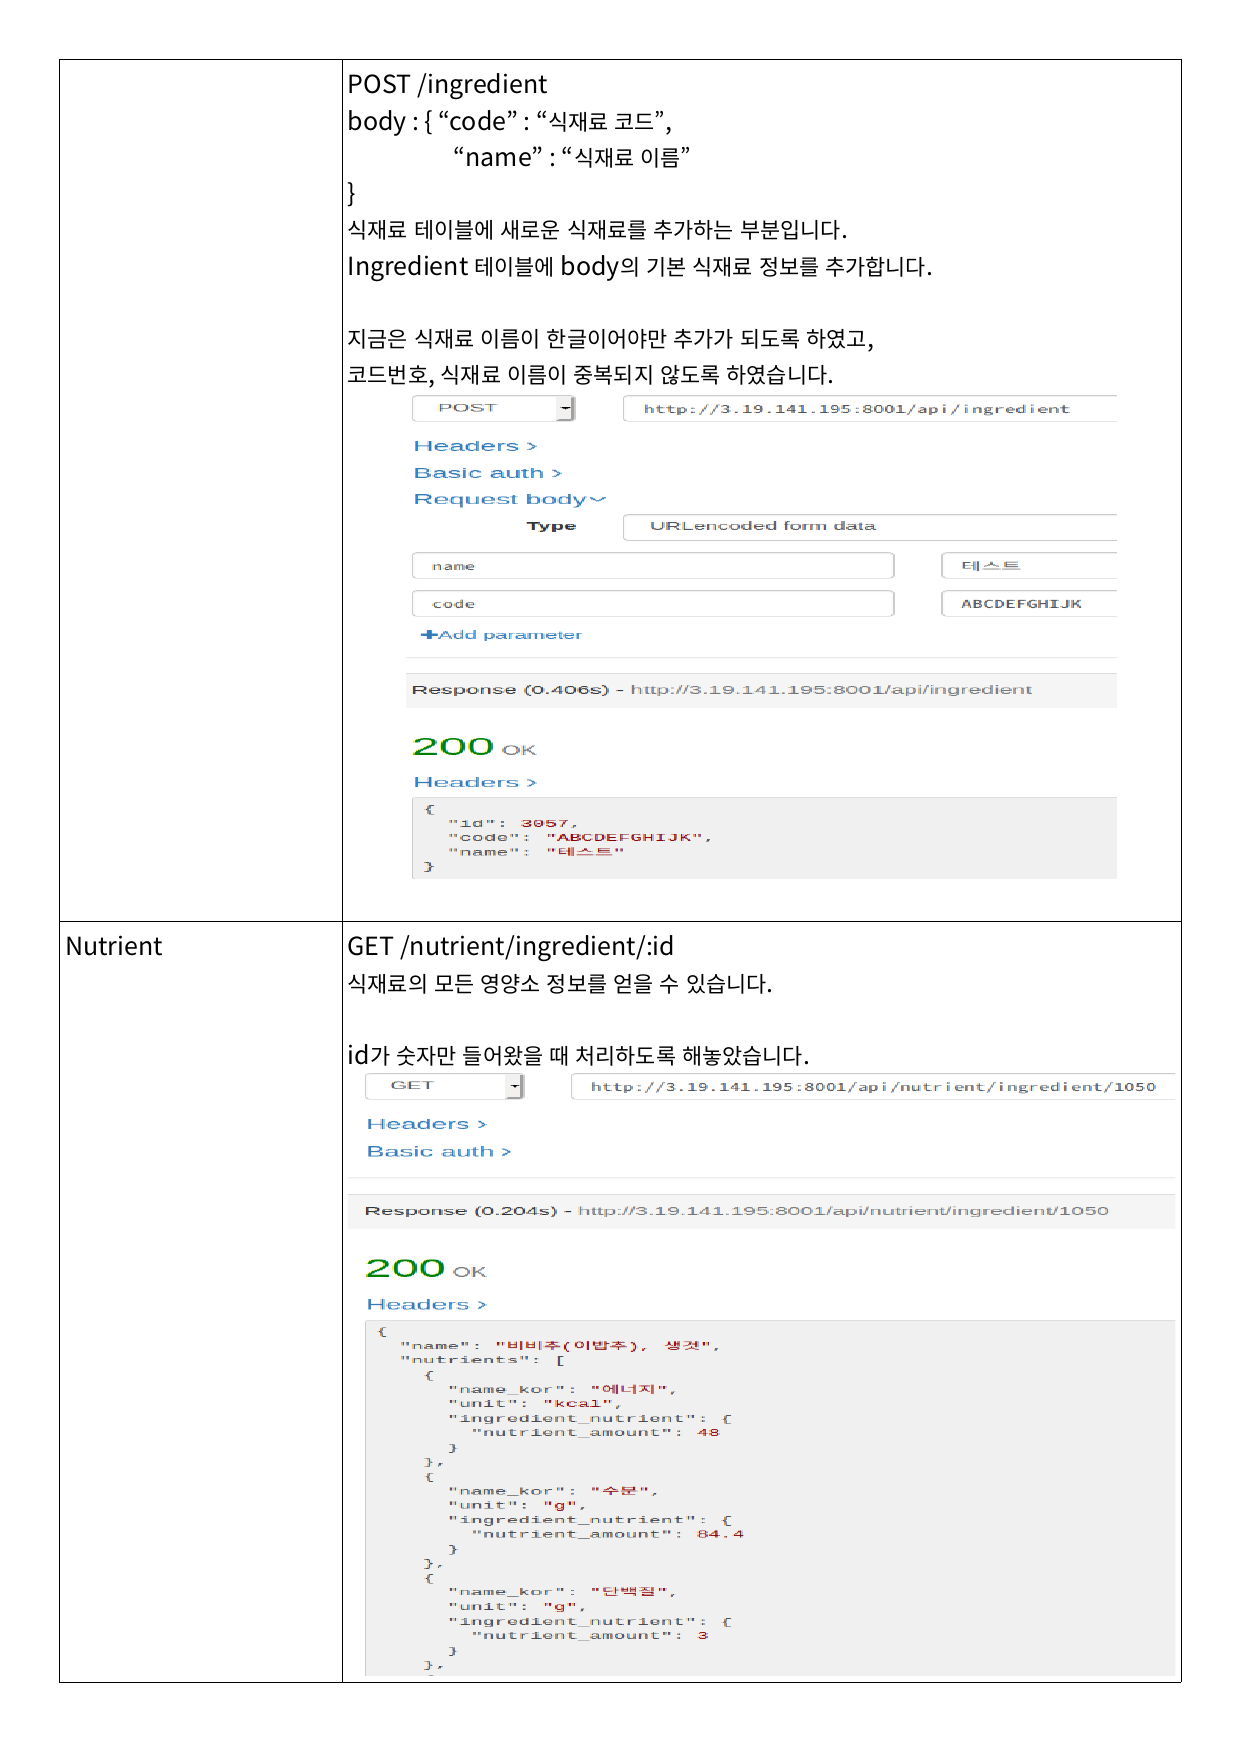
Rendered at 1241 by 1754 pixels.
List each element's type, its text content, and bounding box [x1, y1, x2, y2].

table_cell POST /ingredient body : { “code” : “식재료 코드”, “name” : “식재료 이름” } 식재료 테이블에 새로운 식재료를 추가하는 부분입니다. Ingredient 테이블에 body의 기본 식재료 정보를 추가합니다. 지금은 식재료 이름이 한글이어야만 추가가 되도록 하였고, 코드번호, 식재료 이름이 중복되지 않도록 하였습니다. [343, 60, 1181, 921]
table_cell Nutrient [60, 922, 342, 1682]
table_cell GET /nutrient/ingredient/:id 식재료의 모든 영양소 정보를 얻을 수 있습니다. id가 숫자만 들어왔을 때 처리하도록 해놓았습니다. [343, 922, 1181, 1682]
picture [347, 1071, 1176, 1676]
table_cell [60, 60, 342, 921]
picture [406, 391, 1117, 879]
